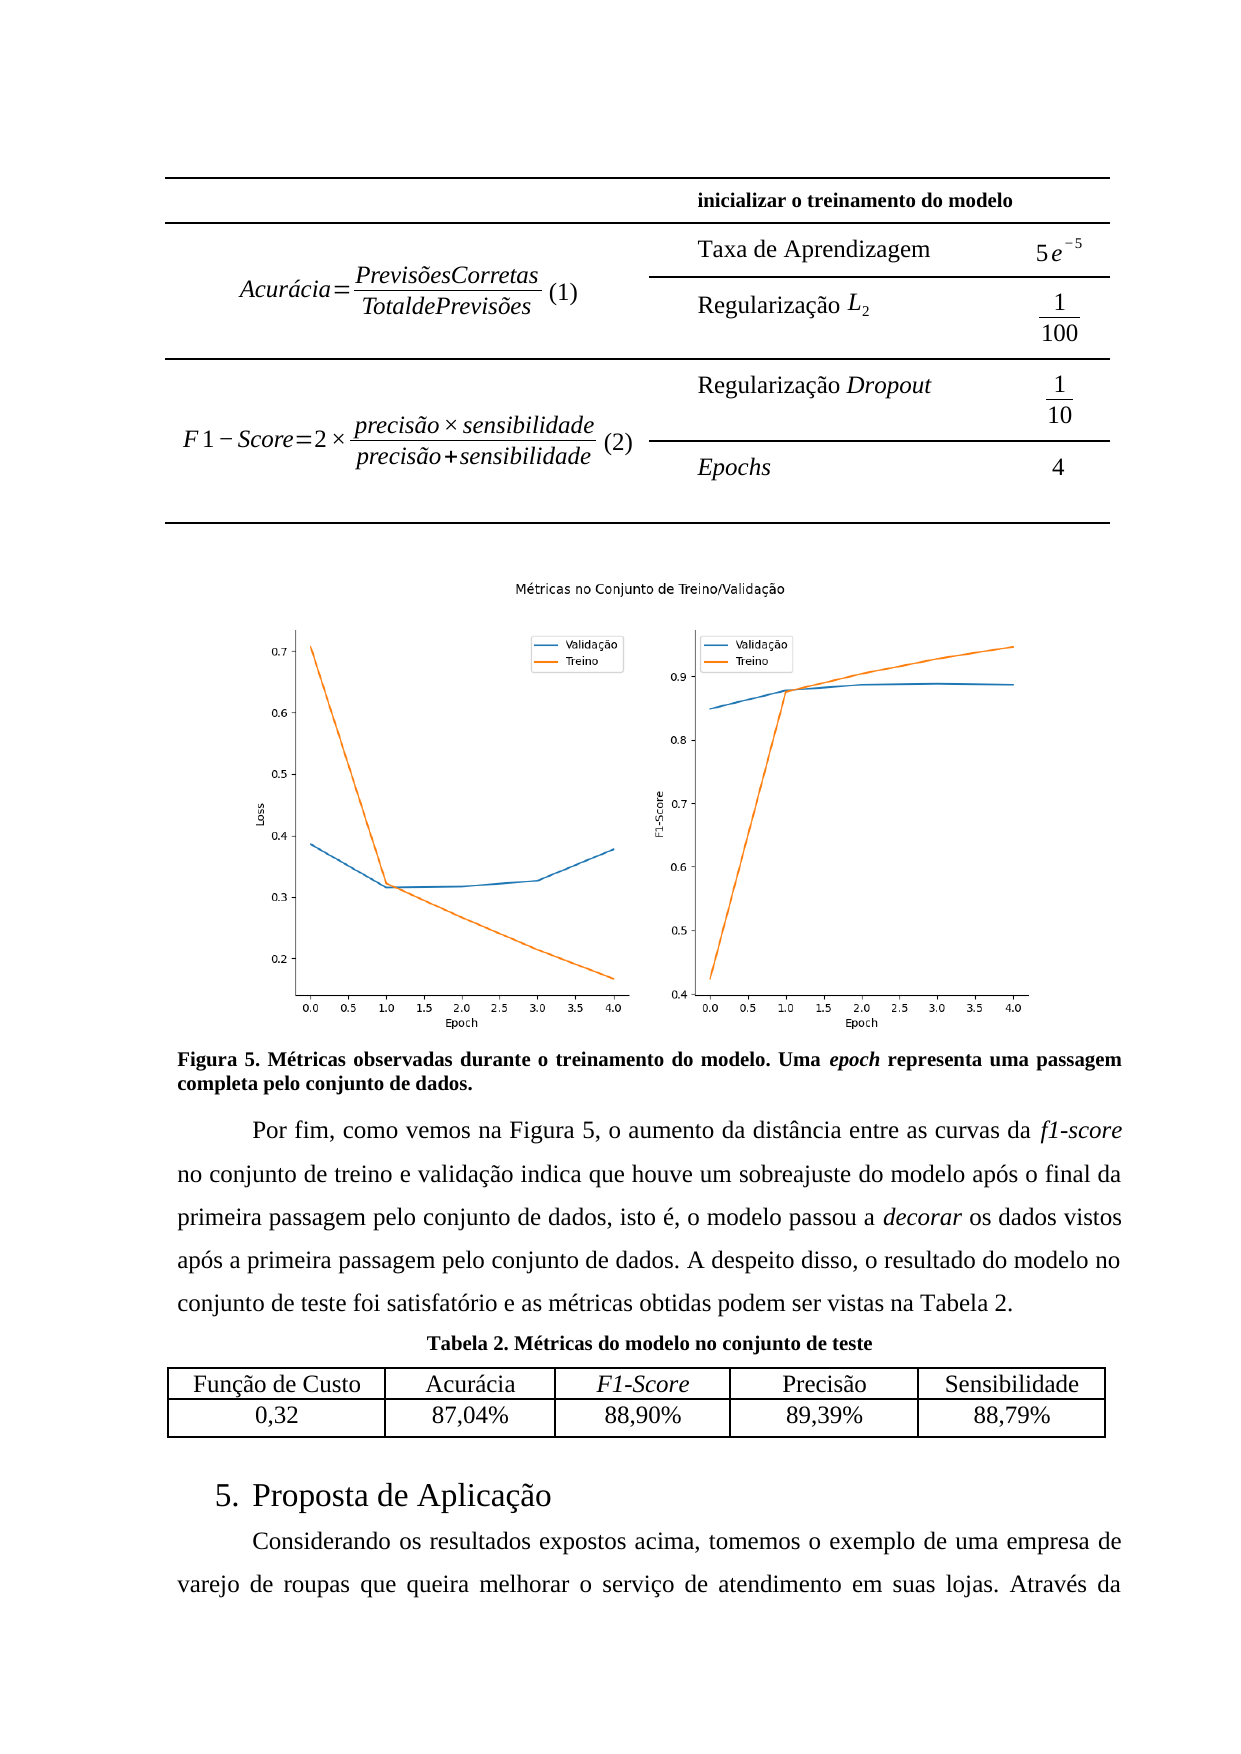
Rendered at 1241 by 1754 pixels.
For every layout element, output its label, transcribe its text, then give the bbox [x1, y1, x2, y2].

table_cell [649, 278, 687, 358]
table_cell (2) [165, 360, 649, 522]
table_header F1-Score [556, 1369, 729, 1398]
table_header Acurácia [386, 1369, 554, 1398]
table_header Sensibilidade [919, 1369, 1104, 1398]
table_cell 0,32 [169, 1400, 384, 1436]
text Considerando os resultados expostos acima, tomemos o exemplo de uma empresa de varejo de roupas que queira melhorar o serviço de atendimento em suas lojas. Através da [177, 1526, 1122, 1598]
table_header [165, 179, 649, 222]
table_cell Epochs [687, 442, 1008, 522]
table_header inicializar o treinamento do modelo [687, 179, 1110, 222]
table_cell [1008, 442, 1110, 522]
table_header Função de Custo [169, 1369, 384, 1398]
table_cell 89,39% [731, 1400, 917, 1436]
table_cell 87,04% [386, 1400, 554, 1436]
table_header Precisão [731, 1369, 917, 1398]
table_cell [1008, 360, 1110, 440]
table_cell Regularização [687, 278, 1008, 358]
table_cell 88,90% [556, 1400, 729, 1436]
text Tabela 2. Métricas do modelo no conjunto de teste [177, 1331, 1122, 1355]
table_cell [649, 360, 687, 440]
text Por fim, como vemos na Figura 5, o aumento da distância entre as curvas da f1-score no conjunto de treino e validação indica que houve um sobreajuste do modelo após o final da primeira passagem pelo conjunto de dados, isto é, o modelo passou a decorar os dados vistos após a primeira passagem pelo conjunto de dados. A despeito disso, o resultado do modelo no conjunto de teste foi satisfatório e as métricas obtidas podem ser vistas na Tabela 2. [177, 1116, 1122, 1317]
table_cell Taxa de Aprendizagem [687, 224, 1008, 276]
subtitle Proposta de Aplicação [214, 1476, 1122, 1514]
picture [177, 573, 1122, 1047]
table_cell (1) [165, 224, 649, 358]
table_cell [649, 442, 687, 522]
table_header [649, 179, 687, 222]
table_cell [1008, 224, 1110, 276]
table_cell Regularização Dropout [687, 360, 1008, 440]
table_cell [649, 224, 687, 276]
text Figura 5. Métricas observadas durante o treinamento do modelo. Uma epoch representa uma passagem completa pelo conjunto de dados. [177, 1047, 1122, 1095]
table_cell [1008, 278, 1110, 358]
table_cell 88,79% [919, 1400, 1104, 1436]
